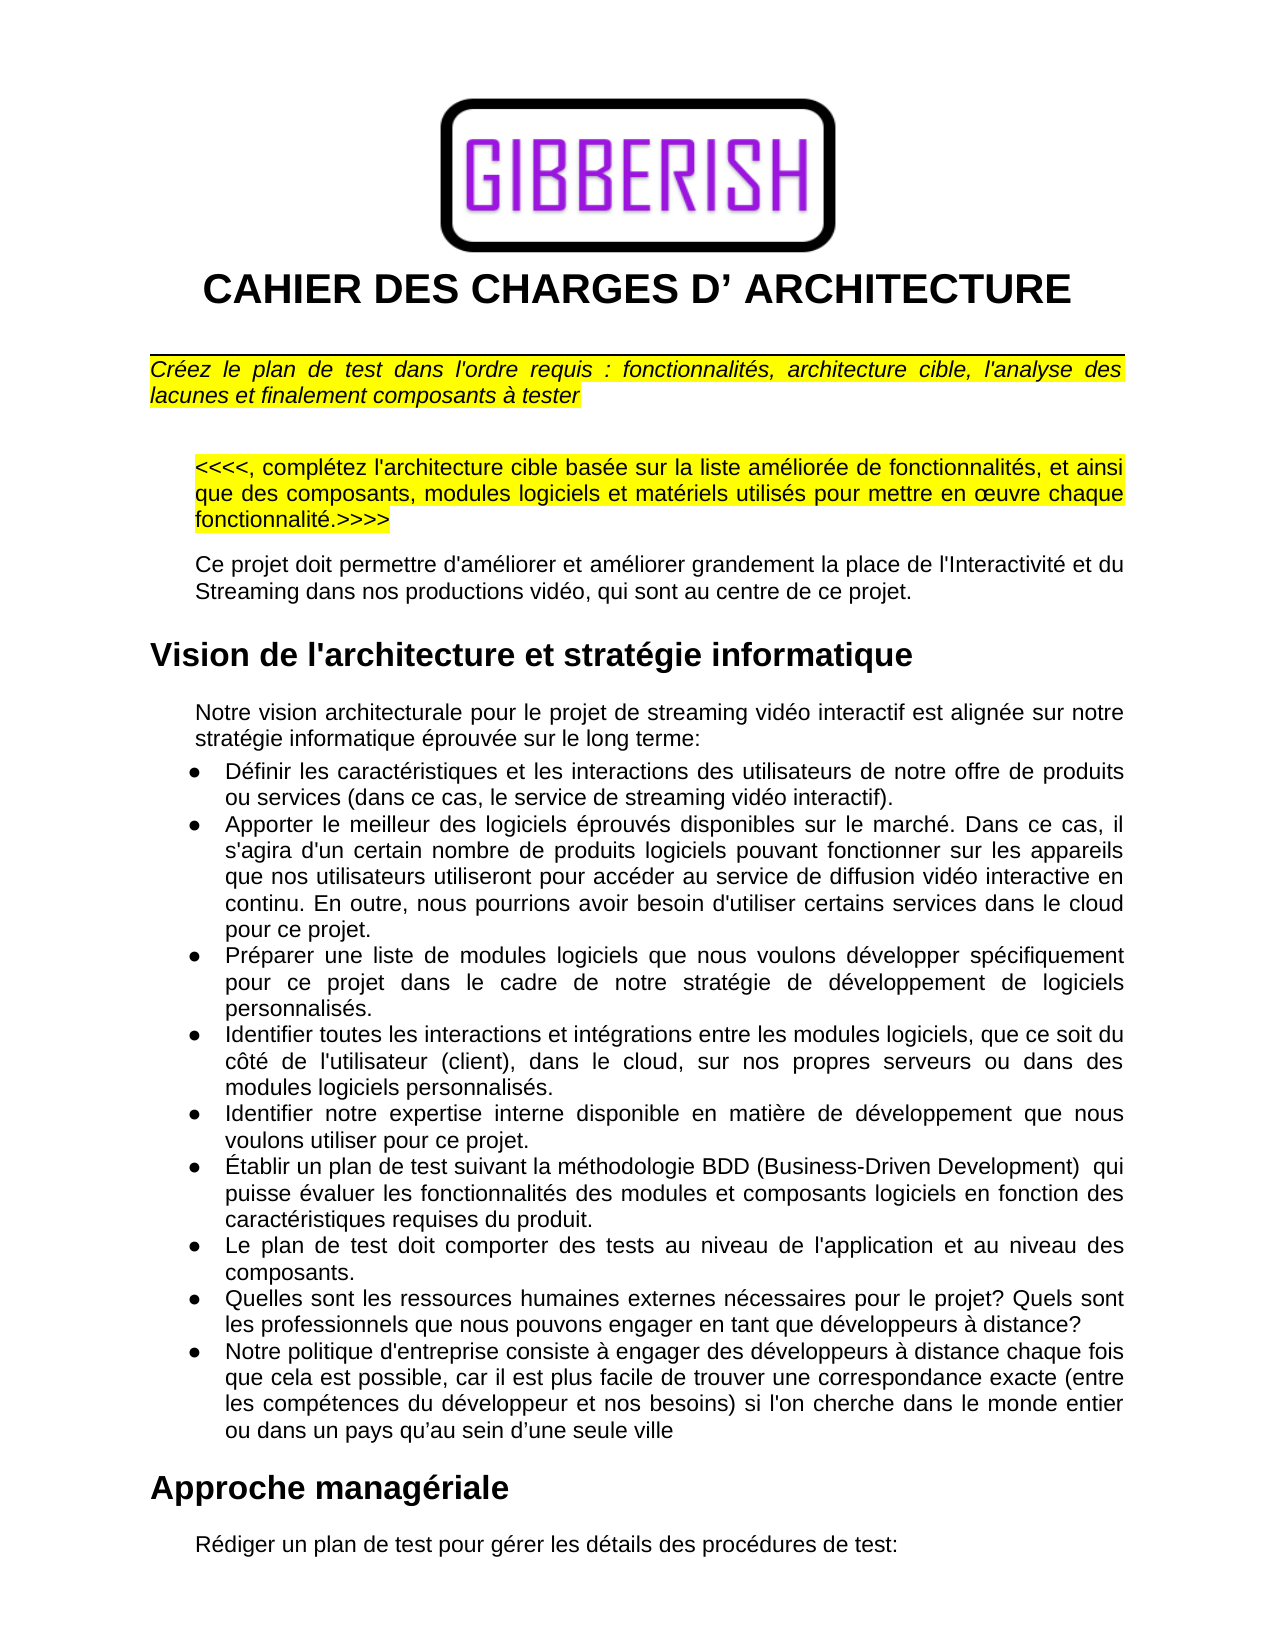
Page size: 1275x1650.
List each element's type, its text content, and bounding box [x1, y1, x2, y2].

list Établir un plan de test suivant la méthodologie BDD (Business-Driven Development) qui puisse évaluer les fonctionnalités des modules et composants logiciels en fonction des caractéristiques requises du produit. [187, 1153, 1125, 1232]
list Quelles sont les ressources humaines externes nécessaires pour le projet? Quels sont les professionnels que nous pouvons engager en tant que développeurs à distance? [187, 1285, 1125, 1338]
list Définir les caractéristiques et les interactions des utilisateurs de notre offre de produits ou services (dans ce cas, le service de streaming vidéo interactif). [187, 758, 1125, 811]
subtitle Vision de l'architecture et stratégie informatique [150, 635, 1125, 674]
list Préparer une liste de modules logiciels que nous voulons développer spécifiquement pour ce projet dans le cadre de notre stratégie de développement de logiciels personnalisés. [187, 942, 1125, 1021]
text Ce projet doit permettre d'améliorer et améliorer grandement la place de l'Interactivité et du Streaming dans nos productions vidéo, qui sont au centre de ce projet. [195, 551, 1125, 604]
text Rédiger un plan de test pour gérer les détails des procédures de test: [195, 1531, 1125, 1558]
list Identifier toutes les interactions et intégrations entre les modules logiciels, que ce soit du côté de l'utilisateur (client), dans le cloud, sur nos propres serveurs ou dans des modules logiciels personnalisés. [187, 1021, 1125, 1100]
list Le plan de test doit comporter des tests au niveau de l'application et au niveau des composants. [187, 1232, 1125, 1285]
list Identifier notre expertise interne disponible en matière de développement que nous voulons utiliser pour ce projet. [187, 1100, 1125, 1153]
list Notre politique d'entreprise consiste à engager des développeurs à distance chaque fois que cela est possible, car il est plus facile de trouver une correspondance exacte (entre les compétences du développeur et nos besoins) si l'on cherche dans le monde entier ou dans un pays qu’au sein d’une seule ville [187, 1338, 1125, 1443]
list Apporter le meilleur des logiciels éprouvés disponibles sur le marché. Dans ce cas, il s'agira d'un certain nombre de produits logiciels pouvant fonctionner sur les appareils que nos utilisateurs utiliseront pour accéder au service de diffusion vidéo interactive en continu. En outre, nous pourrions avoir besoin d'utiliser certains services dans le cloud pour ce projet. [187, 811, 1125, 942]
picture [429, 86, 846, 265]
subtitle Approche managériale [150, 1468, 1125, 1506]
text Notre vision architecturale pour le projet de streaming vidéo interactif est alignée sur notre stratégie informatique éprouvée sur le long terme: [195, 699, 1125, 752]
text <<<<, complétez l'architecture cible basée sur la liste améliorée de fonctionnalités, et ainsi que des composants, modules logiciels et matériels utilisés pour mettre en œuvre chaque fonctionnalité.>>>> [195, 454, 1125, 533]
text Créez le plan de test dans l'ordre requis : fonctionnalités, architecture cible, l'analyse des lacunes et finalement composants à tester [150, 356, 1125, 408]
